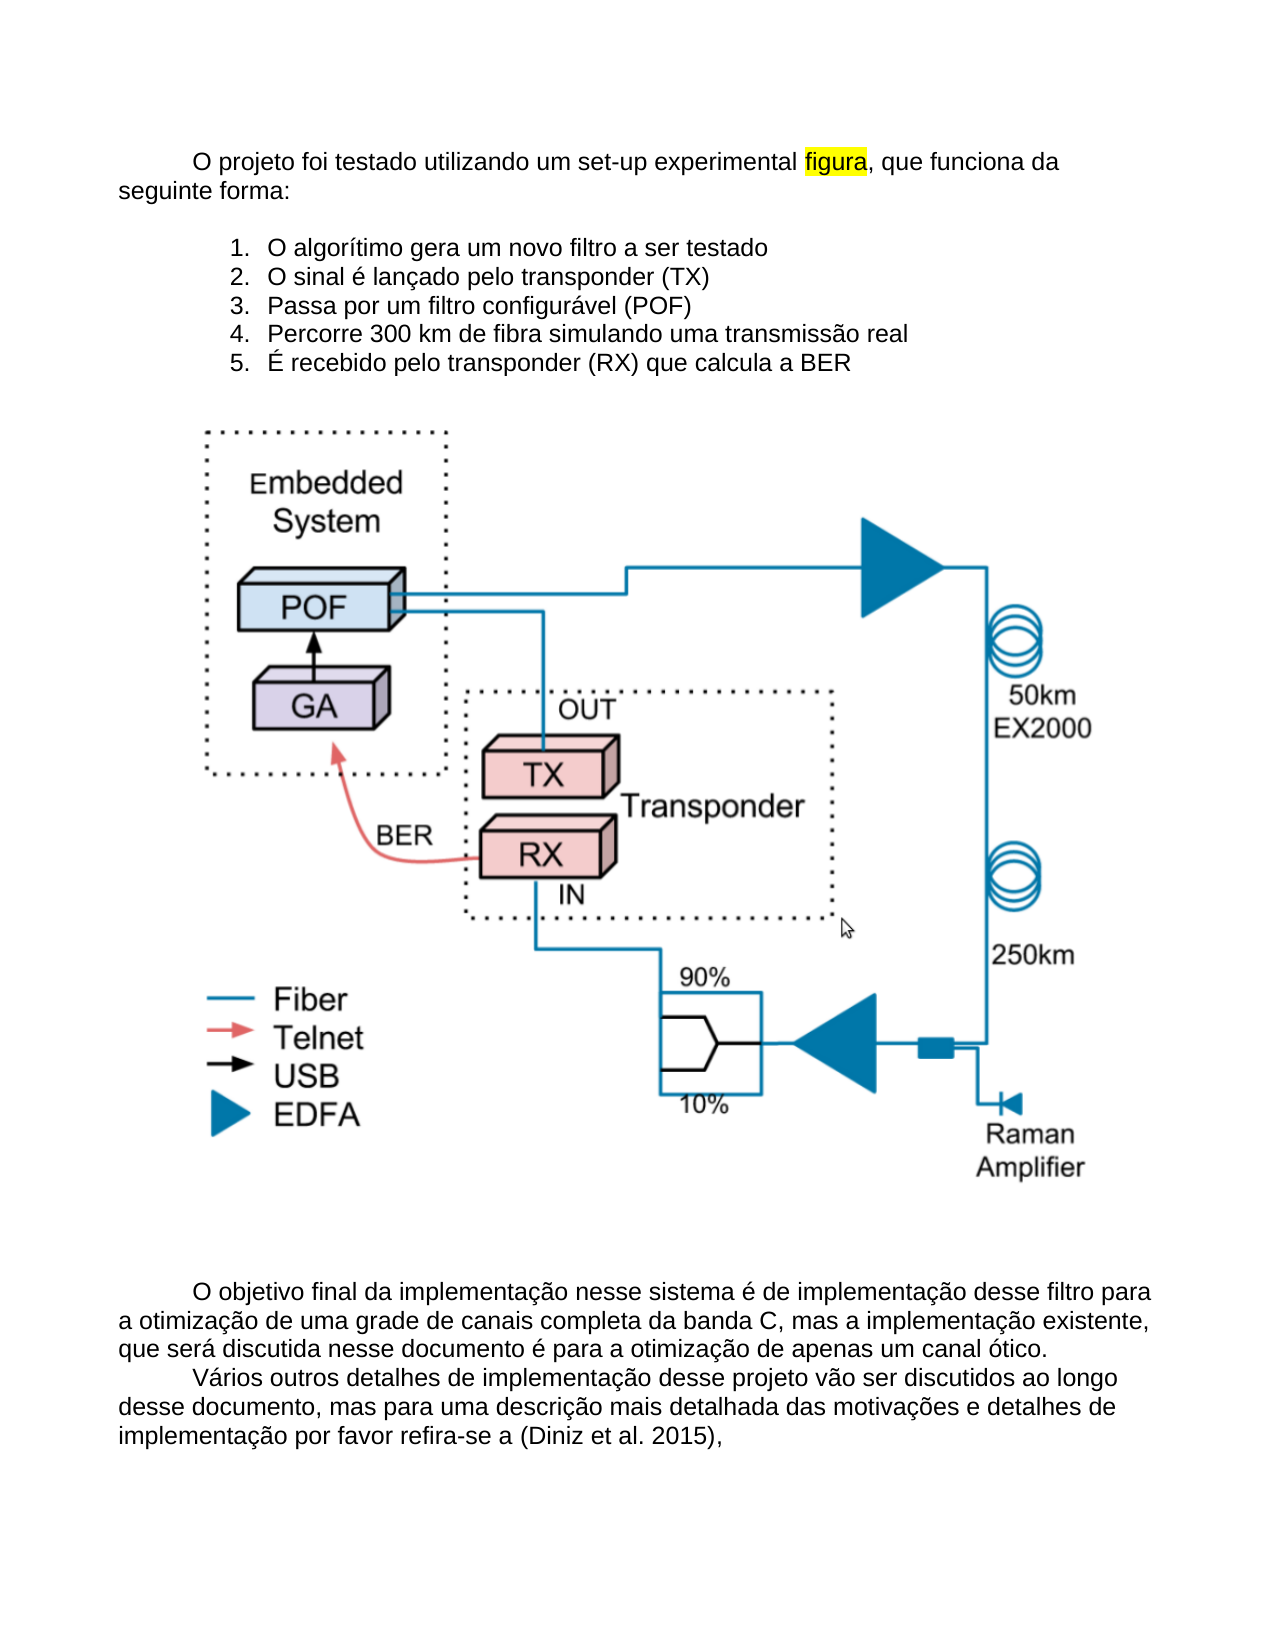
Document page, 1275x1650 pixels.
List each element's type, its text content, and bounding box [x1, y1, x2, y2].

picture [118, 376, 1157, 1191]
list O algorítimo gera um novo filtro a ser testado [229, 233, 1157, 262]
list Passa por um filtro configurável (POF) [229, 291, 1157, 319]
text Vários outros detalhes de implementação desse projeto vão ser discutidos ao longo desse documento, mas para uma descrição mais detalhada das motivações e detalhes de implementação por favor refira-se a (Diniz et al. 2015), [118, 1363, 1157, 1449]
text O objetivo final da implementação nesse sistema é de implementação desse filtro para a otimização de uma grade de canais completa da banda C, mas a implementação existente, que será discutida nesse documento é para a otimização de apenas um canal ótico. [118, 1277, 1157, 1363]
list O sinal é lançado pelo transponder (TX) [229, 262, 1157, 291]
text O projeto foi testado utilizando um set-up experimental figura, que funciona da seguinte forma: [118, 147, 1157, 204]
list Percorre 300 km de fibra simulando uma transmissão real [229, 319, 1157, 348]
list É recebido pelo transponder (RX) que calcula a BER [229, 348, 1157, 376]
